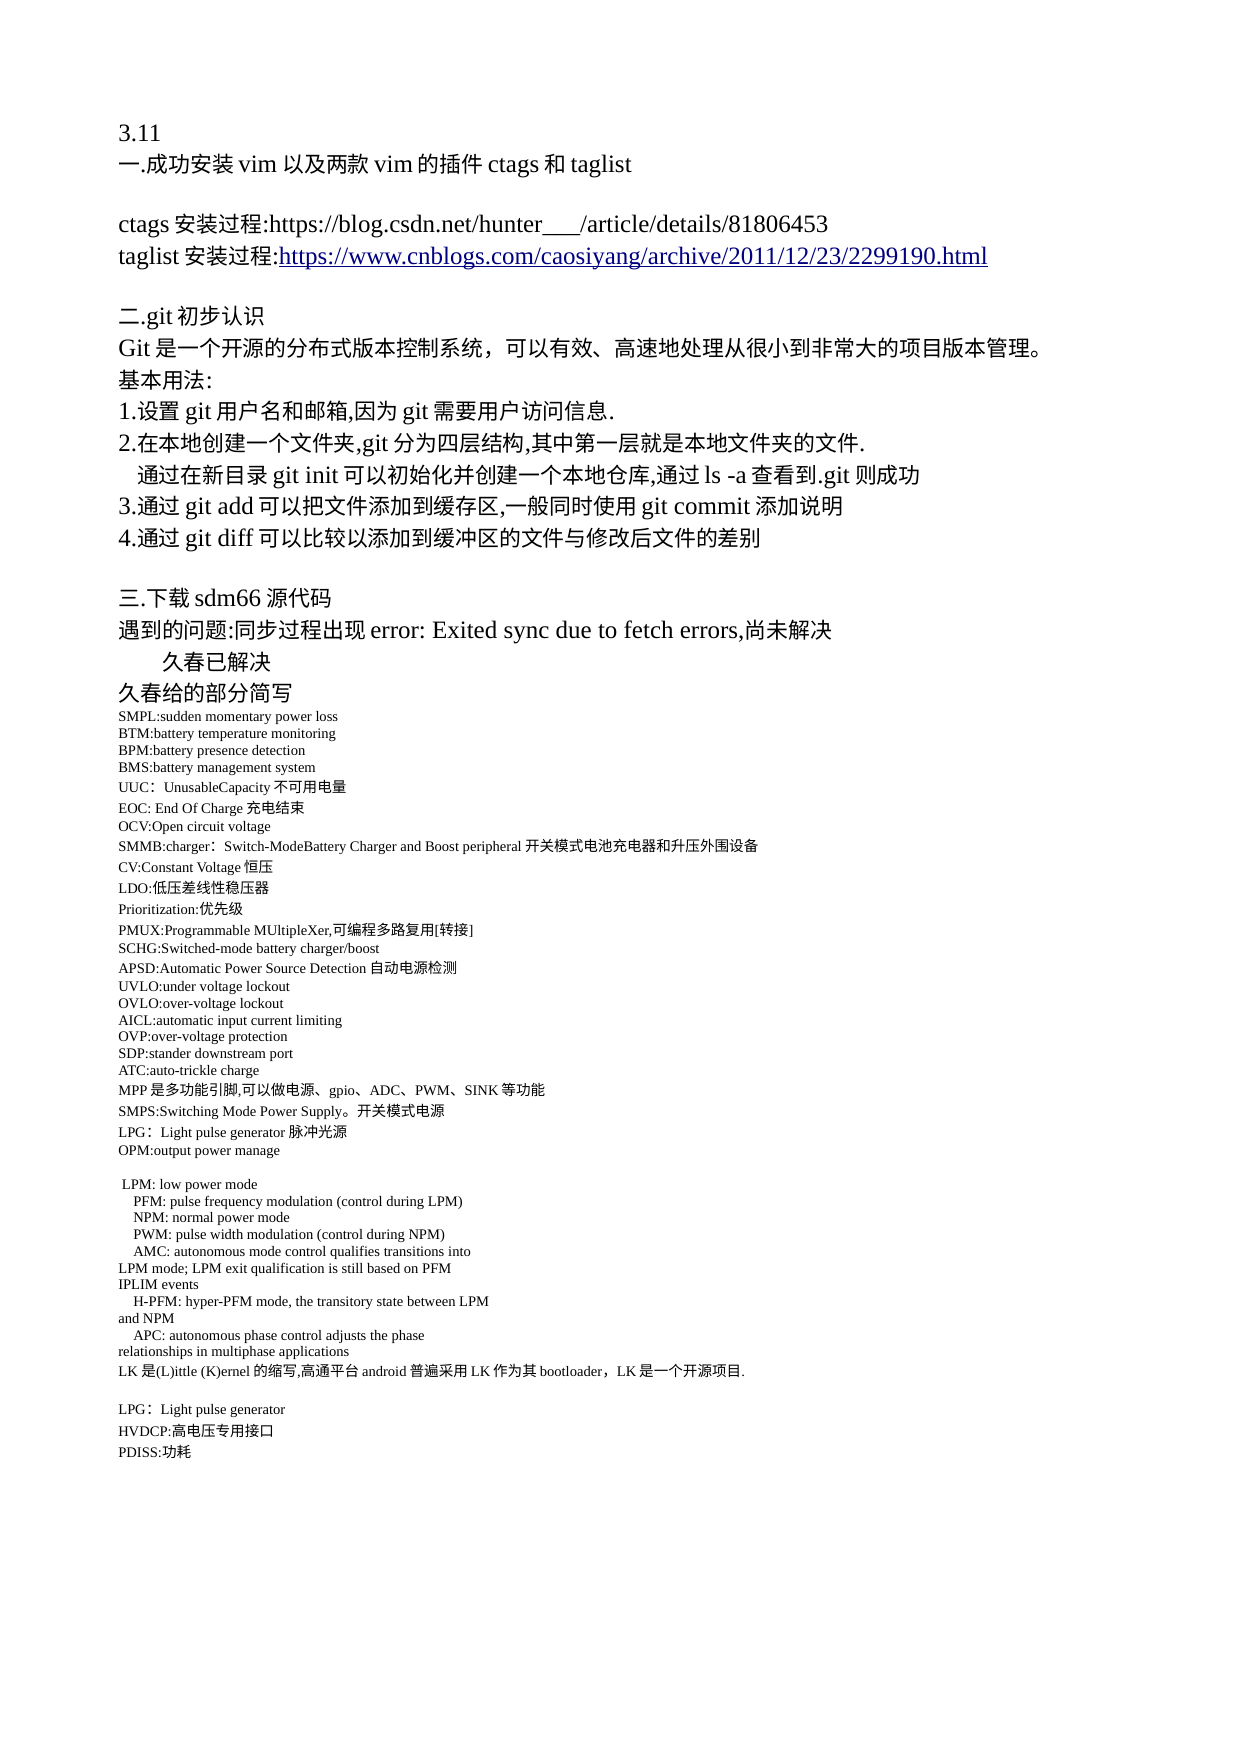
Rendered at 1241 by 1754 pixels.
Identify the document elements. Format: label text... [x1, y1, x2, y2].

text 遇到的问题:同步过程出现error: Exited sync due to fetch errors,尚未解决 [118, 613, 1122, 645]
text 一.成功安装vim以及两款vim的插件ctags和taglist [118, 147, 1122, 178]
text  PWM: pulse width modulation (control during NPM) [118, 1226, 1122, 1243]
text 1.设置git用户名和邮箱,因为git需要用户访问信息. [118, 394, 1122, 426]
text PMUX:Programmable MUltipleXer,可编程多路复用[转接] [118, 919, 1122, 940]
text UVLO:under voltage lockout [118, 978, 1122, 995]
text 3.通过git add可以把文件添加到缓存区,一般同时使用git commit添加说明 [118, 489, 1122, 521]
text HVDCP:高电压专用接口 PDISS:功耗 [118, 1419, 1122, 1461]
text  NPM: normal power mode [118, 1209, 1122, 1226]
text OPM:output power manage [118, 1142, 1122, 1159]
text IPLIM events [118, 1276, 1122, 1293]
text ATC:auto-trickle charge [118, 1062, 1122, 1078]
text  APC: autonomous phase control adjusts the phase [118, 1326, 1122, 1343]
text MPP是多功能引脚,可以做电源、gpio、ADC、PWM、SINK等功能 [118, 1078, 1122, 1100]
text ctags安装过程:https://blog.csdn.net/hunter___/article/details/81806453 [118, 207, 1122, 239]
text APSD:Automatic Power Source Detection自动电源检测 [118, 957, 1122, 978]
text OCV:Open circuit voltage [118, 817, 1122, 834]
text SMMB:charger：Switch-ModeBattery Charger and Boost peripheral开关模式电池充电器和升压外围设备 [118, 834, 1122, 855]
text 4.通过git diff可以比较以添加到缓冲区的文件与修改后文件的差别 [118, 521, 1122, 553]
text SMPS:Switching Mode Power Supply。开关模式电源 [118, 1100, 1122, 1121]
text BPM:battery presence detection [118, 742, 1122, 758]
text  AMC: autonomous mode control qualifies transitions into [118, 1243, 1122, 1259]
text 二.git初步认识 [118, 299, 1122, 331]
text Git是一个开源的分布式版本控制系统，可以有效、高速地处理从很小到非常大的项目版本管理。 [118, 331, 1122, 363]
text EOC: End Of Charge充电结束 [118, 796, 1122, 817]
text 3.11 [118, 118, 1122, 147]
text LPM mode; LPM exit qualification is still based on PFM [118, 1259, 1122, 1276]
text OVLO:over-voltage lockout [118, 995, 1122, 1011]
text UUC：UnusableCapacity不可用电量 [118, 775, 1122, 796]
text 久春已解决 [118, 645, 1122, 676]
text taglist安装过程:https://www.cnblogs.com/caosiyang/archive/2011/12/23/2299190.html [118, 239, 1122, 271]
text Prioritization:优先级 [118, 898, 1122, 919]
text LPG：Light pulse generator 脉冲光源 [118, 1121, 1122, 1142]
text 三.下载sdm66源代码 [118, 581, 1122, 613]
text SCHG:Switched-mode battery charger/boost [118, 940, 1122, 957]
text 基本用法: [118, 363, 1122, 394]
text 2.在本地创建一个文件夹,git分为四层结构,其中第一层就是本地文件夹的文件. [118, 426, 1122, 458]
text SDP:stander downstream port [118, 1045, 1122, 1062]
text  H-PFM: hyper-PFM mode, the transitory state between LPM [118, 1293, 1122, 1310]
text and NPM [118, 1310, 1122, 1326]
text 通过在新目录git init可以初始化并创建一个本地仓库,通过ls -a查看到.git则成功 [118, 458, 1122, 489]
text CV:Constant Voltage恒压 [118, 855, 1122, 877]
text relationships in multiphase applications [118, 1343, 1122, 1360]
text  PFM: pulse frequency modulation (control during LPM) [118, 1192, 1122, 1209]
text LPM: low power mode [118, 1176, 1122, 1192]
text 久春给的部分简写 [118, 676, 1122, 708]
text BTM:battery temperature monitoring [118, 725, 1122, 742]
text LPG：Light pulse generator [118, 1398, 1122, 1419]
text BMS:battery management system [118, 758, 1122, 775]
text OVP:over-voltage protection [118, 1028, 1122, 1045]
text LDO:低压差线性稳压器 [118, 877, 1122, 898]
text AICL:automatic input current limiting [118, 1011, 1122, 1028]
text LK 是(L)ittle (K)ernel的缩写,高通平台android普遍采用LK作为其bootloader，LK是一个开源项目. [118, 1360, 1122, 1381]
text SMPL:sudden momentary power loss [118, 708, 1122, 725]
